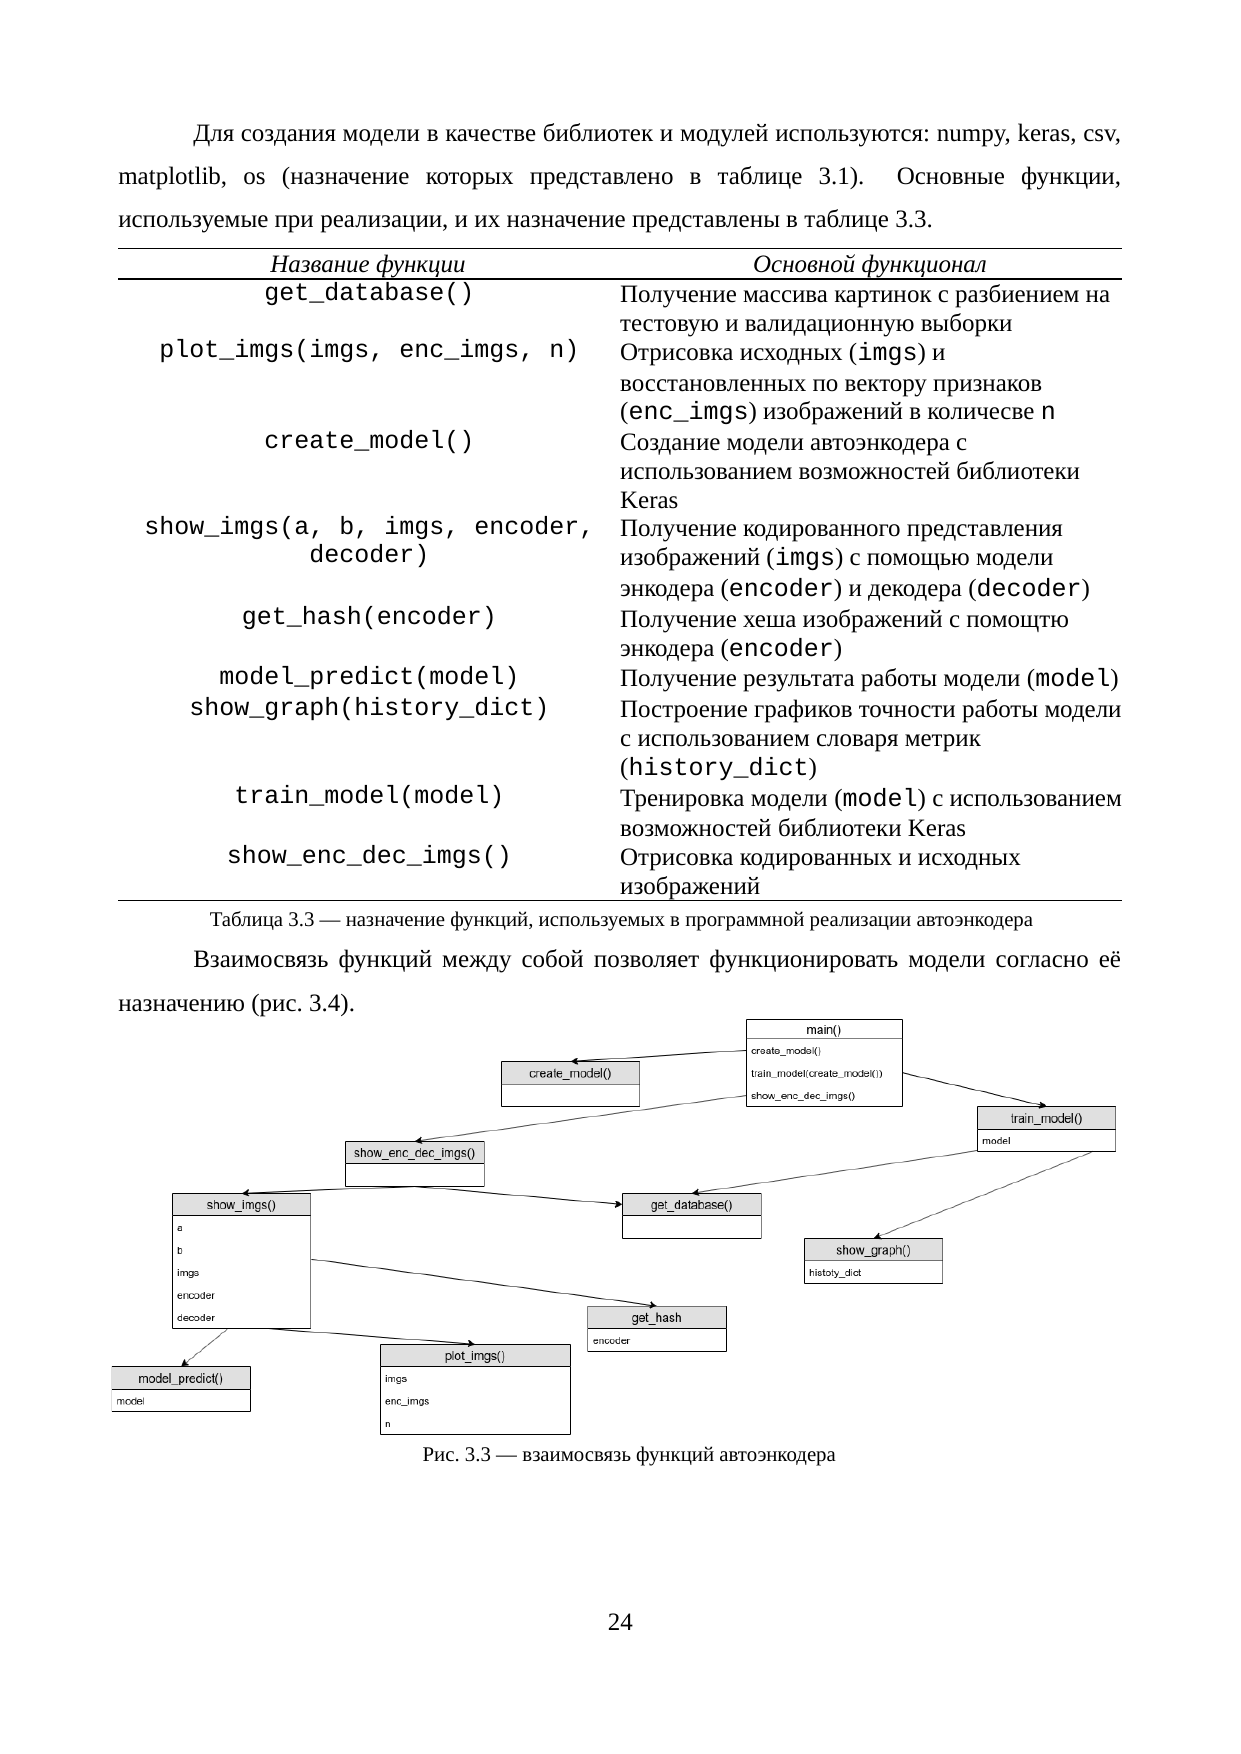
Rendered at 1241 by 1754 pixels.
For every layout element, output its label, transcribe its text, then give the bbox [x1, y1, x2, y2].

table_header Основной функционал [620, 249, 1122, 278]
table_cell train_model(model) [118, 783, 620, 842]
table_cell show_graph(history_dict) [118, 694, 620, 783]
table_cell Тренировка модели (model) с использованием возможностей библиотеки Keras [620, 783, 1122, 842]
table_cell show_enc_dec_imgs() [118, 842, 620, 900]
text Для создания модели в качестве библиотек и модулей используются: numpy, keras, csv, matplotlib, os (назначение которых представлено в таблице 3.1). Основные функции, используемые при реализации, и их назначение представлены в таблице 3.3. [118, 118, 1122, 233]
table_cell Отрисовка кодированных и исходных изображений [620, 842, 1122, 900]
table_cell Получение результата работы модели (model) [620, 664, 1122, 694]
table_cell model_predict(model) [118, 664, 620, 694]
text Взаимосвязь функций между собой позволяет функционировать модели согласно её назначению (рис. 3.4). [118, 944, 1122, 1016]
table_cell get_hash(encoder) [118, 604, 620, 663]
table_header Название функции [118, 249, 620, 278]
table_cell Создание модели автоэнкодера с использованием возможностей библиотеки Keras [620, 427, 1122, 513]
table_cell create_model() [118, 427, 620, 513]
table_cell Получение кодированного представления изображений (imgs) с помощью модели энкодера (encoder) и декодера (decoder) [620, 514, 1122, 604]
table_cell get_database() [118, 280, 620, 337]
table_cell Получение массива картинок с разбиением на тестовую и валидационную выборки [620, 280, 1122, 337]
table_cell plot_imgs(imgs, enc_imgs, n) [118, 337, 620, 427]
table_cell Отрисовка исходных (imgs) и восстановленных по вектору признаков (enc_imgs) изображений в количесве n [620, 337, 1122, 427]
table_cell Получение хеша изображений с помощтю энкодера (encoder) [620, 604, 1122, 663]
table_cell show_imgs(a, b, imgs, encoder, decoder) [118, 514, 620, 604]
picture [111, 1019, 1116, 1437]
table_cell Построение графиков точности работы модели с использованием словаря метрик (history_dict) [620, 694, 1122, 783]
